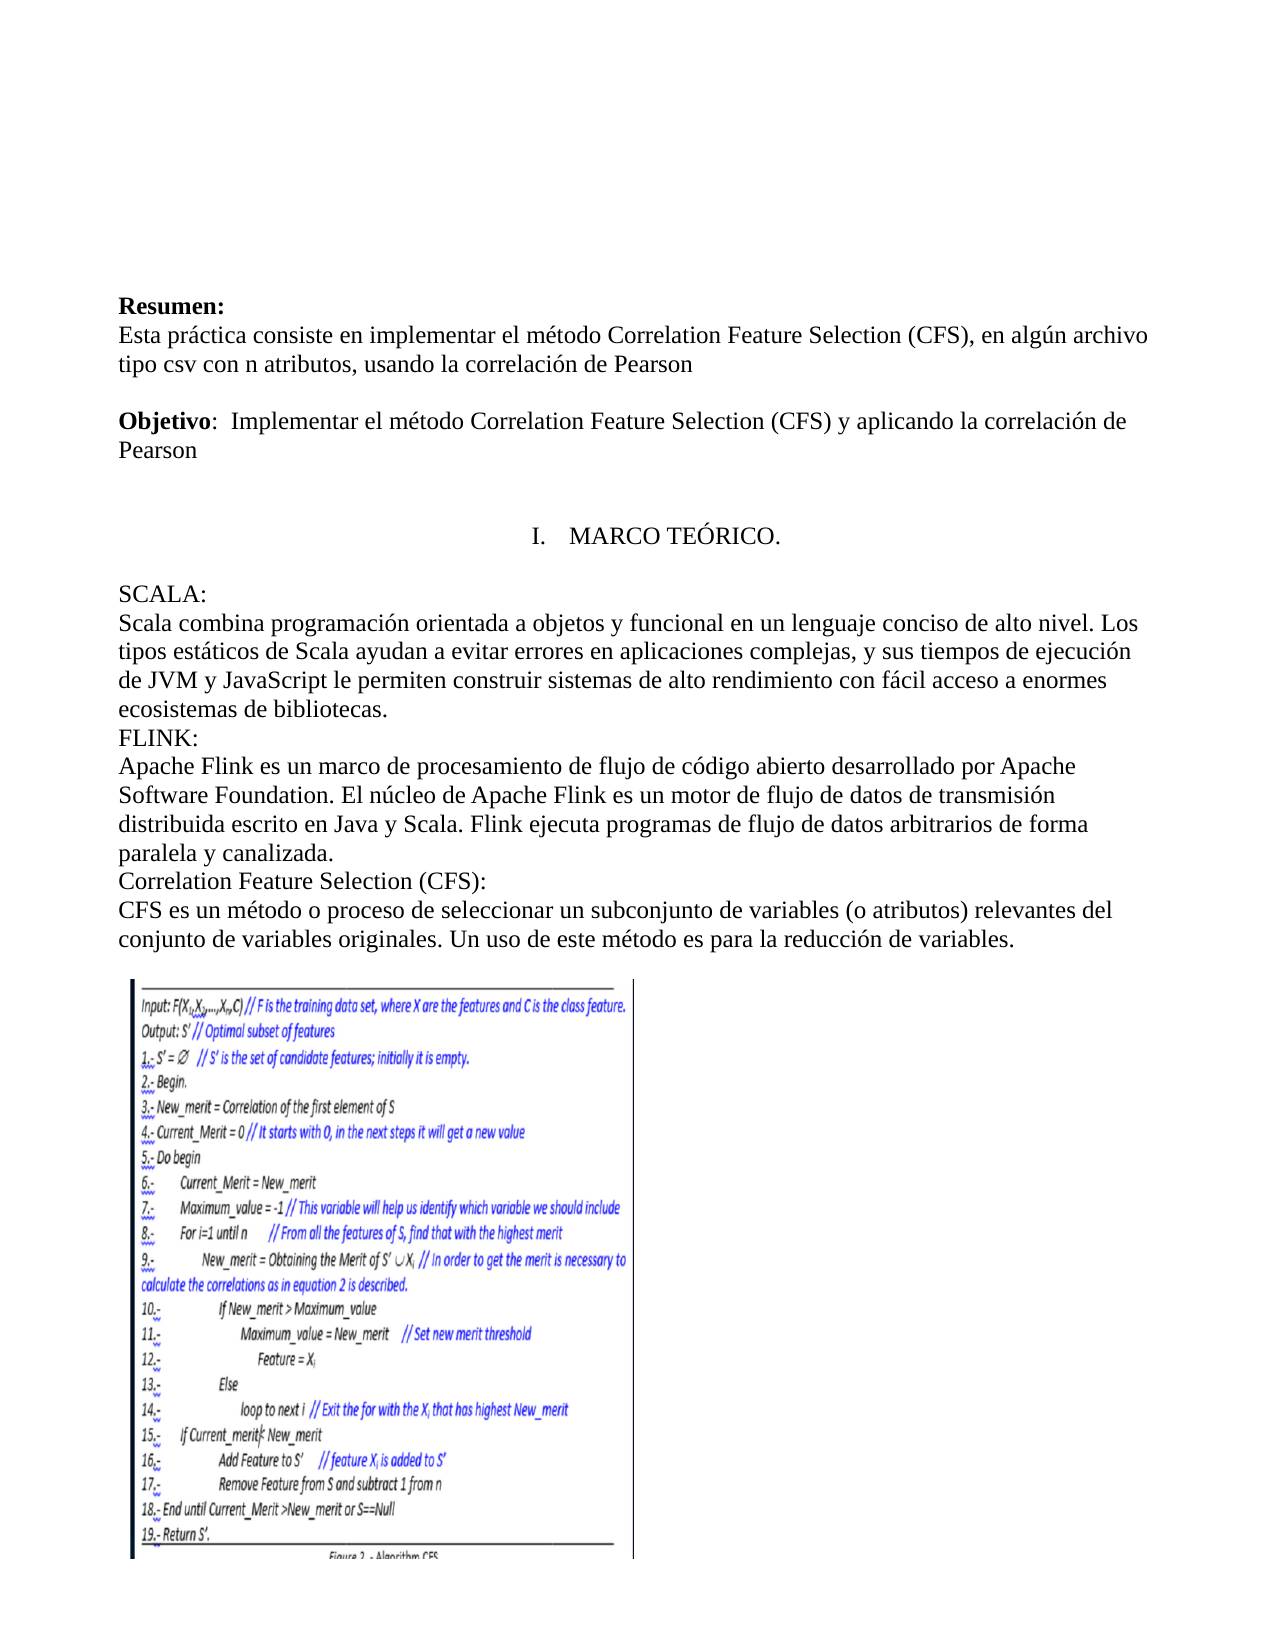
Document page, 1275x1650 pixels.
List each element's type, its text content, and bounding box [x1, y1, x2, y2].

text Apache Flink es un marco de procesamiento de flujo de código abierto desarrollado por Apache Software Foundation. El núcleo de Apache Flink es un motor de flujo de datos de transmisión distribuida escrito en Java y Scala. Flink ejecuta programas de flujo de datos arbitrarios de forma paralela y canalizada. [118, 751, 1157, 866]
picture [130, 979, 255, 1559]
text Correlation Feature Selection (CFS): [118, 866, 1157, 895]
text FLINK: [118, 723, 1157, 751]
list MARCO TEÓRICO. [156, 521, 1157, 550]
text Objetivo: Implementar el método Correlation Feature Selection (CFS) y aplicando la correlación de Pearson [118, 406, 1157, 493]
text Resumen: [118, 291, 1157, 320]
text Esta práctica consiste en implementar el método Correlation Feature Selection (CFS), en algún archivo tipo csv con n atributos, usando la correlación de Pearson [118, 320, 1157, 406]
text CFS es un método o proceso de seleccionar un subconjunto de variables (o atributos) relevantes del conjunto de variables originales. Un uso de este método es para la reducción de variables. [118, 895, 1157, 953]
text SCALA: Scala combina programación orientada a objetos y funcional en un lenguaje conciso de alto nivel. Los tipos estáticos de Scala ayudan a evitar errores en aplicaciones complejas, y sus tiempos de ejecución de JVM y JavaScript le permiten construir sistemas de alto rendimiento con fácil acceso a enormes ecosistemas de bibliotecas. [118, 550, 1157, 723]
